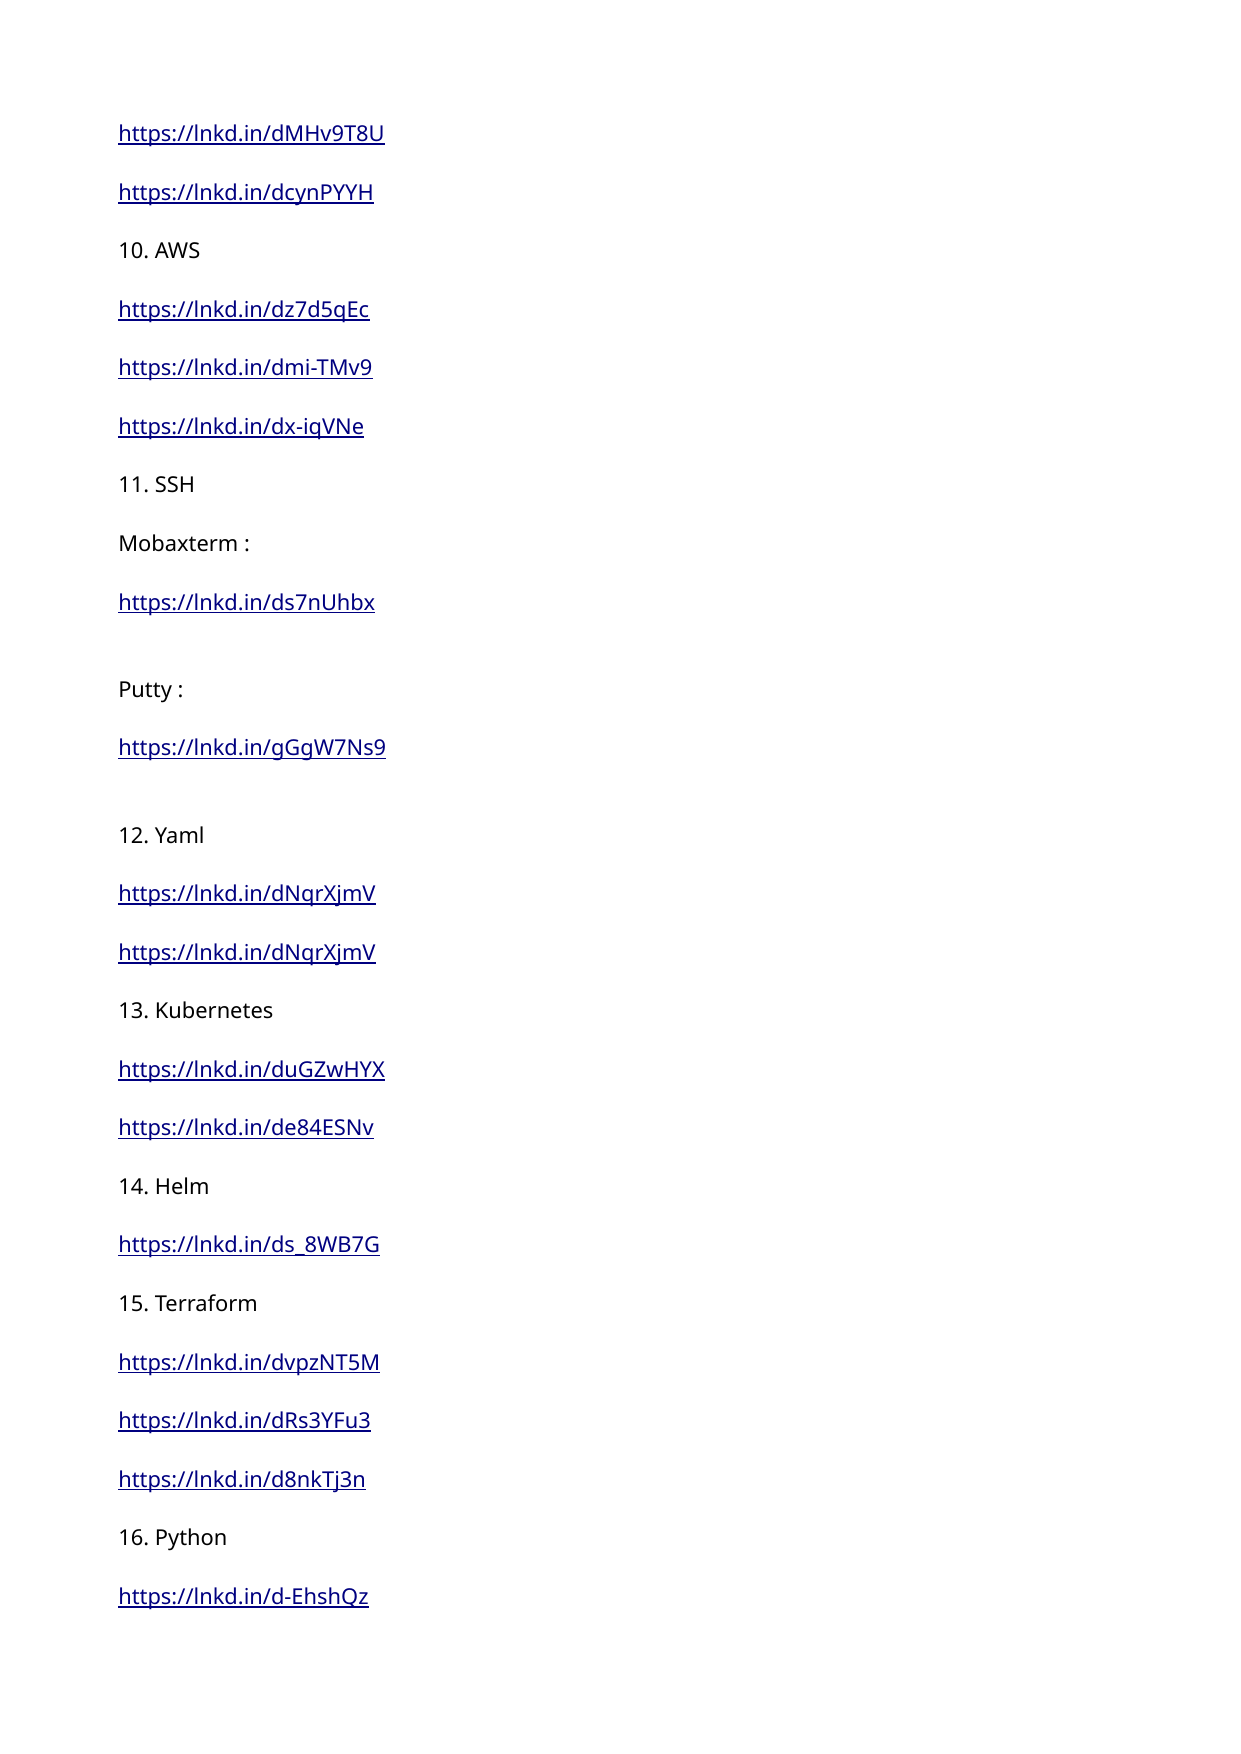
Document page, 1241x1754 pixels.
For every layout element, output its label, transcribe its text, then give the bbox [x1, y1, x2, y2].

text https://lnkd.in/dMHv9T8U https://lnkd.in/dcynPYYH 10. AWS https://lnkd.in/dz7d5qEc https://lnkd.in/dmi-TMv9 https://lnkd.in/dx-iqVNe 11. SSH Mobaxterm : https://lnkd.in/ds7nUhbx Putty : https://lnkd.in/gGgW7Ns9 12. Yaml https://lnkd.in/dNqrXjmV https://lnkd.in/dNqrXjmV 13. Kubernetes https://lnkd.in/duGZwHYX https://lnkd.in/de84ESNv 14. Helm https://lnkd.in/ds_8WB7G 15. Terraform https://lnkd.in/dvpzNT5M https://lnkd.in/dRs3YFu3 https://lnkd.in/d8nkTj3n 16. Python https://lnkd.in/d-EhshQz [118, 118, 1122, 1610]
